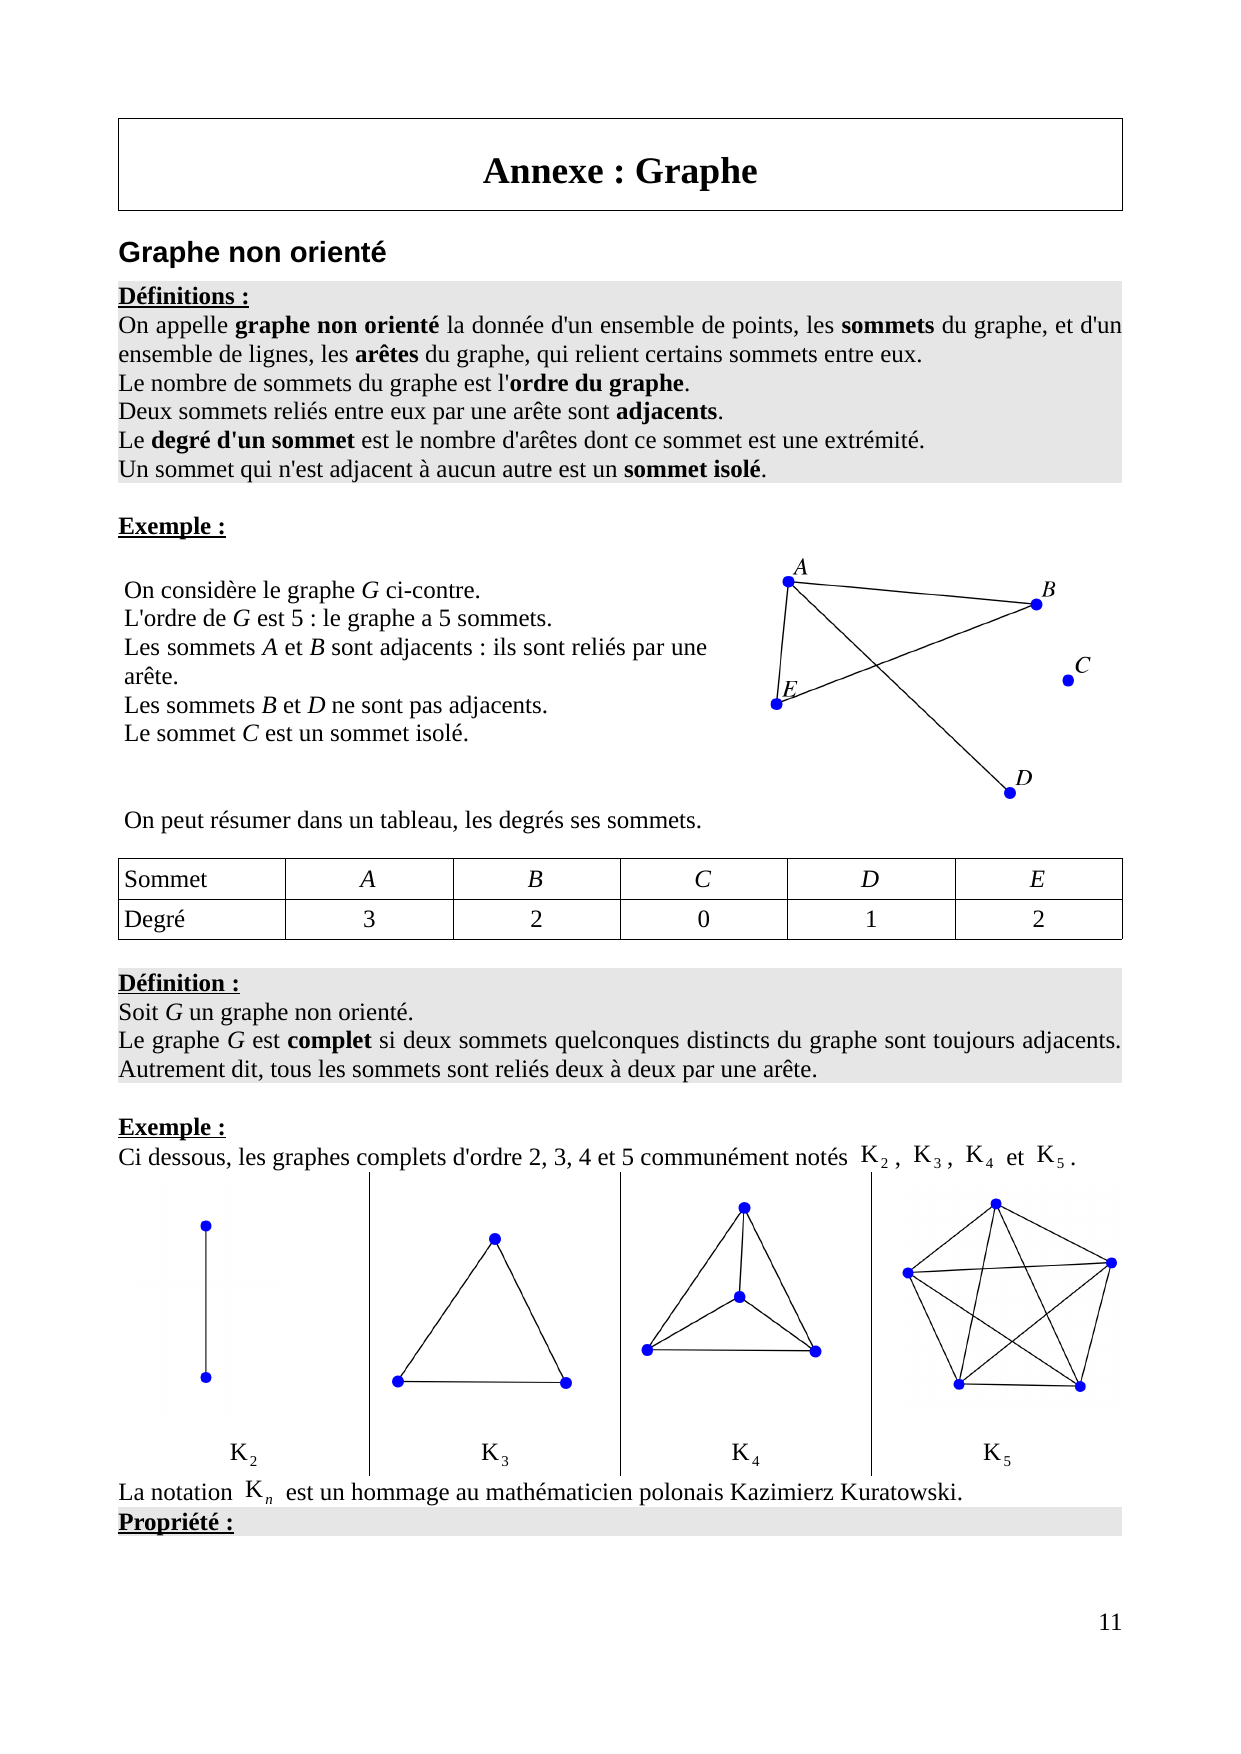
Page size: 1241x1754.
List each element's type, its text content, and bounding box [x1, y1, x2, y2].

text Définition : [118, 968, 1122, 997]
table_header [118, 1172, 369, 1177]
table_header [118, 1178, 369, 1433]
table_header On considère le graphe G ci-contre. L'ordre de G est 5 : le graphe a 5 sommets. Les sommets A et B sont adjacents : ils sont reliés par une arête. Les sommets B et D ne sont pas adjacents. Le sommet C est un sommet isolé. On peut résumer dans un tableau, les degrés ses sommets. [118, 540, 713, 858]
table_header [841, 1178, 871, 1377]
table_header [621, 1178, 626, 1377]
table_cell 2 [956, 900, 1122, 939]
text Soit G un graphe non orienté. [118, 997, 1122, 1025]
picture [667, 1177, 763, 1378]
table_cell 3 [286, 900, 453, 939]
text Définitions : [118, 281, 1122, 310]
text Ci dessous, les graphes complets d'ordre 2, 3, 4 et 5 communément notés , , et . [118, 1140, 1122, 1172]
text Propriété : [118, 1507, 1122, 1536]
table_cell 2 [454, 900, 620, 939]
picture [414, 1177, 508, 1412]
table_cell [370, 1433, 620, 1476]
text Exemple : [118, 1112, 1122, 1140]
table_cell 0 [621, 900, 787, 939]
table_header D [788, 859, 955, 899]
table_header [370, 1172, 620, 1177]
text La notation est un hommage au mathématicien polonais Kazimierz Kuratowski. [118, 1476, 1122, 1507]
text Un sommet qui n'est adjacent à aucun autre est un sommet isolé. [118, 454, 1122, 483]
table_cell [872, 1433, 1122, 1476]
text Deux sommets reliés entre eux par une arête sont adjacents. [118, 396, 1122, 425]
table_header Annexe : Graphe [119, 119, 1122, 210]
table_cell [621, 1433, 871, 1476]
table_header [370, 1178, 620, 1433]
picture [719, 546, 989, 824]
text Le nombre de sommets du graphe est l'ordre du graphe. [118, 368, 1122, 396]
text Exemple : [118, 511, 1122, 540]
table_header [872, 1172, 1122, 1177]
table_header C [621, 859, 787, 899]
table_header [621, 1172, 871, 1177]
picture [147, 1177, 207, 1418]
table_cell 1 [788, 900, 955, 939]
picture [939, 1177, 1048, 1413]
table_header Sommet [119, 859, 285, 899]
table_header [872, 1178, 1122, 1433]
subtitle Graphe non orienté [118, 235, 1122, 269]
text Le graphe G est complet si deux sommets quelconques distincts du graphe sont toujours adjacents. Autrement dit, tous les sommets sont reliés deux à deux par une arête. [118, 1025, 1122, 1083]
table_header E [956, 859, 1122, 899]
table_header A [286, 859, 453, 899]
table_header B [454, 859, 620, 899]
table_cell Degré [119, 900, 285, 939]
text On appelle graphe non orienté la donnée d'un ensemble de points, les sommets du graphe, et d'un ensemble de lignes, les arêtes du graphe, qui relient certains sommets entre eux. [118, 310, 1122, 368]
text Le degré d'un sommet est le nombre d'arêtes dont ce sommet est une extrémité. [118, 425, 1122, 454]
table_header [621, 1378, 871, 1433]
table_header [714, 540, 1123, 858]
table_cell [118, 1433, 369, 1476]
